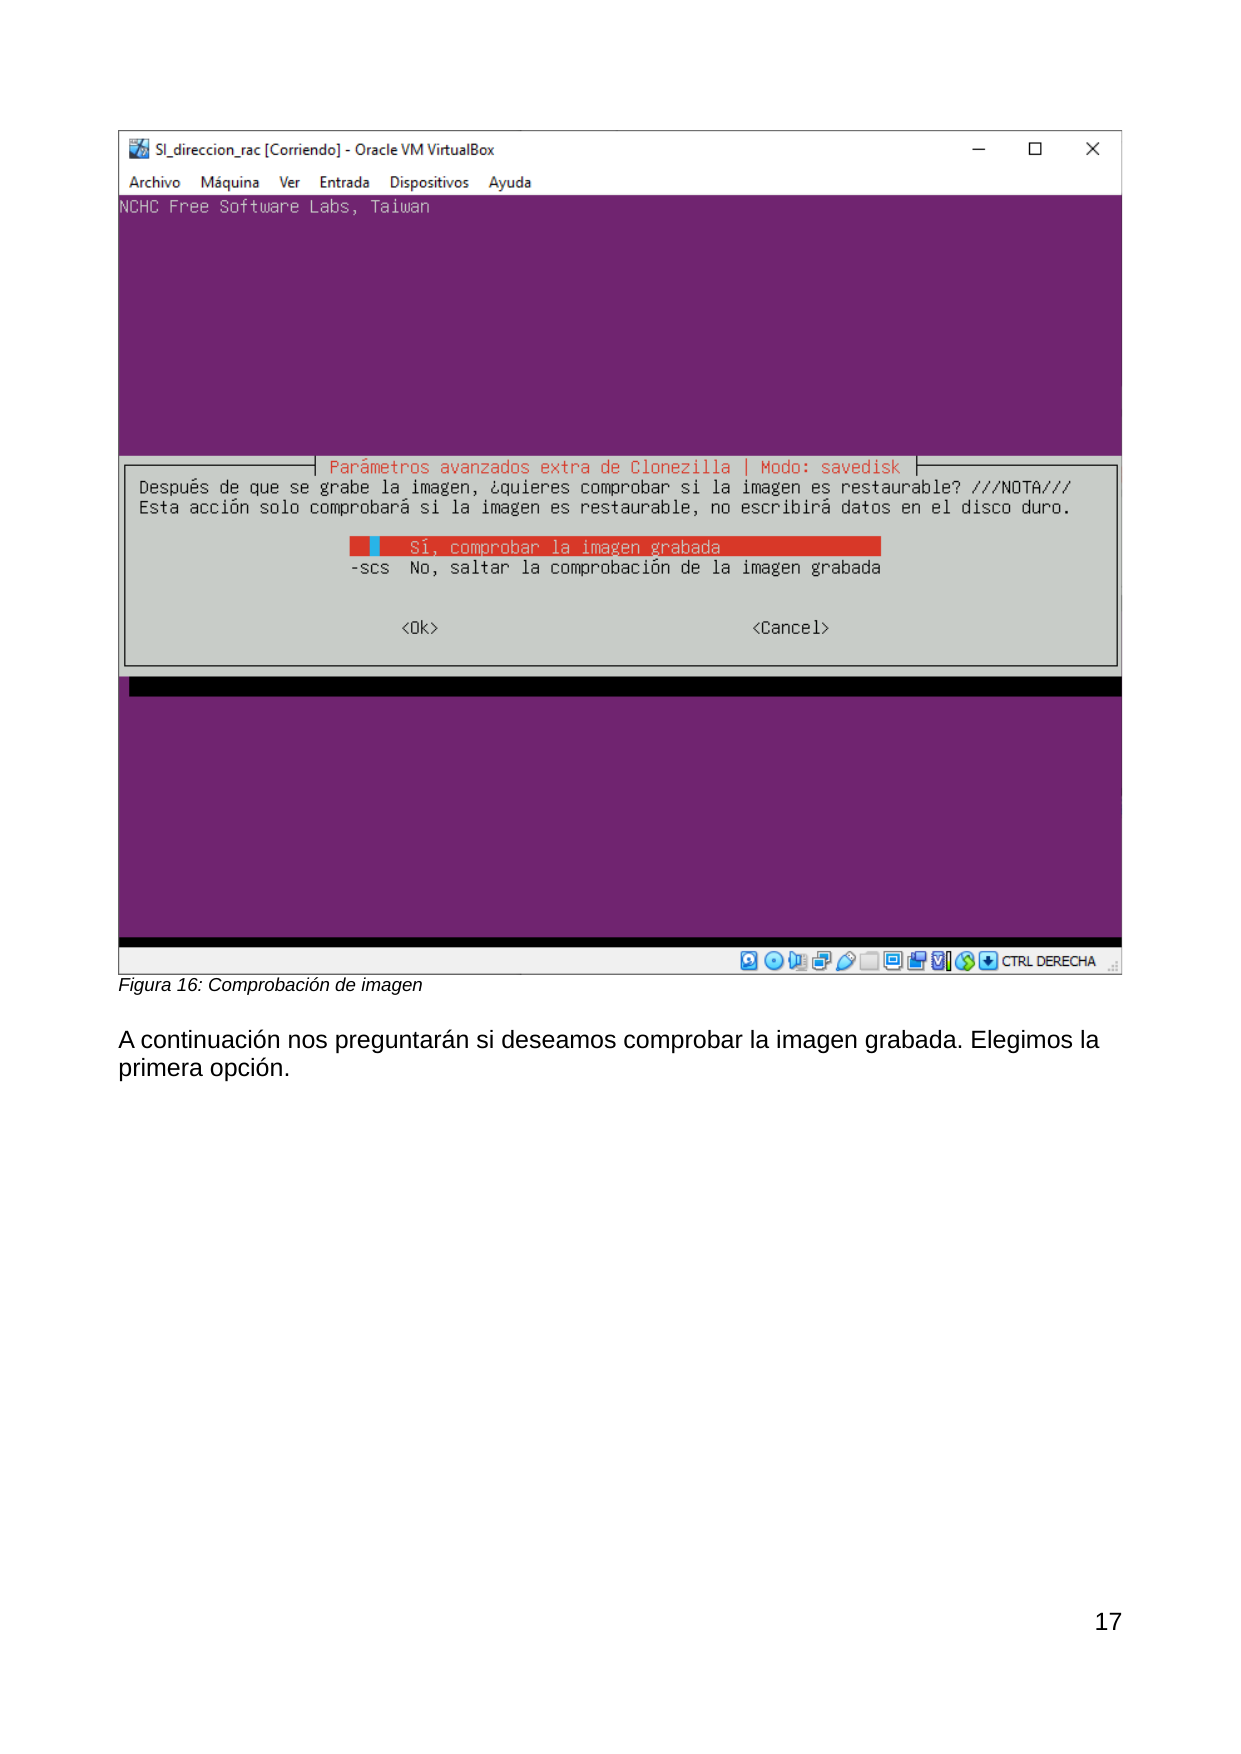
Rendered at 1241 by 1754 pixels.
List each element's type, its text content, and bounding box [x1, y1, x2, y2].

text Figura 16: Comprobación de imagen [118, 975, 1122, 996]
picture [118, 130, 1123, 975]
text A continuación nos preguntarán si deseamos comprobar la imagen grabada. Elegimos la primera opción. [118, 1024, 1122, 1082]
